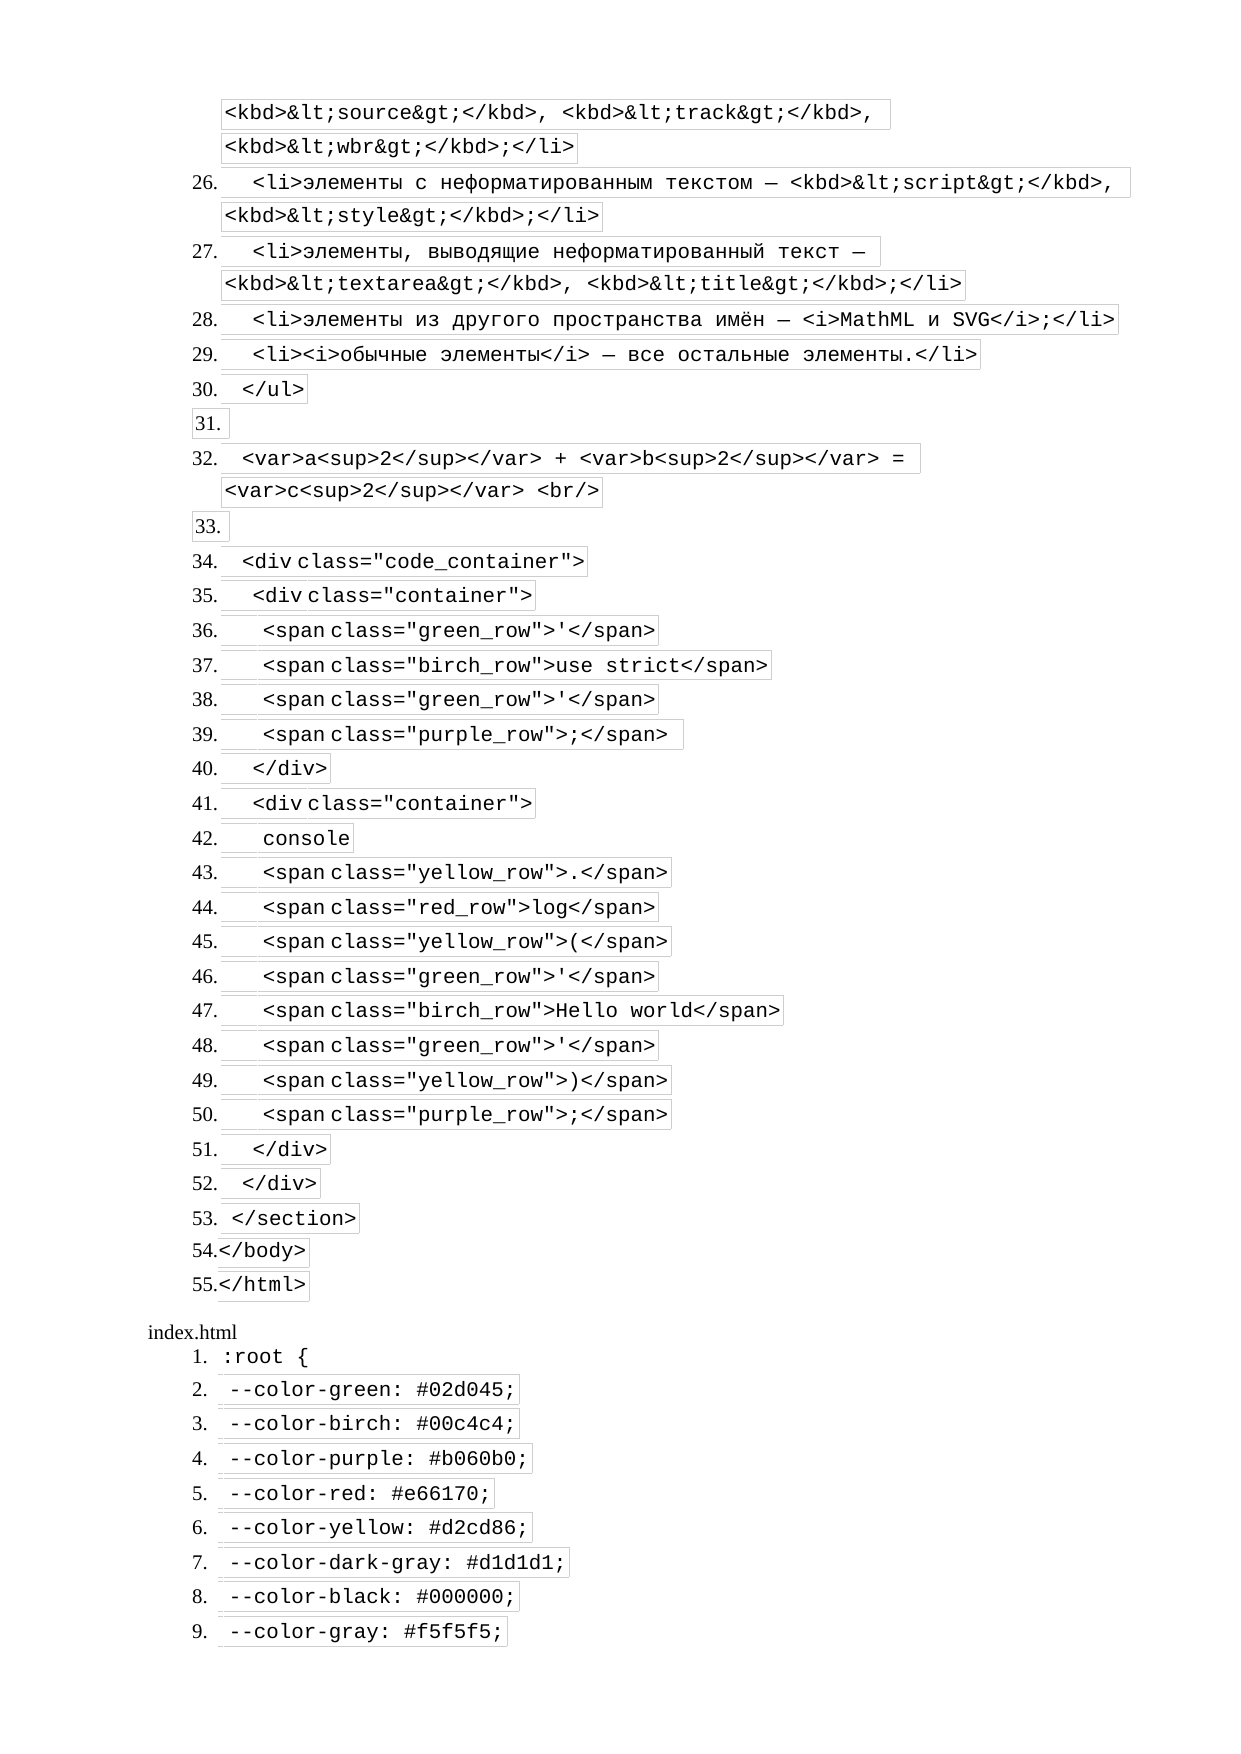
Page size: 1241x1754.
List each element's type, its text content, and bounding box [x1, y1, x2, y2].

list --color-birch: #00c4c4; [192, 1408, 519, 1438]
list [672, 926, 1181, 956]
list [495, 1477, 1181, 1508]
list [520, 1374, 1181, 1404]
list [672, 1064, 1181, 1094]
list [331, 753, 1181, 783]
list <span class="green_row">'</span> [192, 684, 658, 714]
list --color-red: #e66170; [192, 1477, 494, 1508]
list [659, 684, 1181, 714]
list [1119, 304, 1181, 334]
list [659, 1030, 1181, 1060]
list [684, 719, 1181, 749]
list <span class="yellow_row">.</span> [192, 857, 671, 887]
list <li>элементы с неформатированным текстом — <kbd>&lt;script&gt;</kbd>, <kbd>&lt;style&gt;</kbd>;</li> [192, 167, 1181, 231]
list [659, 961, 1181, 991]
list <span class="birch_row">use strict</span> [192, 649, 771, 679]
list <span class="green_row">'</span> [192, 1030, 658, 1060]
list console [192, 822, 353, 852]
list </div> [192, 753, 330, 783]
list [672, 1099, 1181, 1129]
list [310, 1237, 1181, 1267]
list [520, 1408, 1181, 1438]
list [308, 373, 1181, 403]
list </ul> [192, 373, 307, 403]
list <div class="container"> [192, 788, 535, 818]
list <span class="purple_row">;</span> [192, 1099, 671, 1129]
list --color-gray: #f5f5f5; [192, 1616, 507, 1646]
list </body> [192, 1237, 309, 1267]
list [659, 615, 1181, 645]
list <div class="container"> [192, 580, 535, 610]
list [321, 1168, 1181, 1198]
list <li><i>обычные элементы</i> — все остальные элементы.</li> [192, 339, 980, 369]
list <span class="yellow_row">(</span> [192, 926, 671, 956]
list [536, 580, 1181, 610]
list [784, 995, 1181, 1025]
list <span class="purple_row">;</span> [192, 719, 683, 749]
list [533, 1443, 1181, 1473]
list [310, 1271, 1181, 1301]
list </html> [192, 1271, 309, 1301]
list <span class="green_row">'</span> [192, 961, 658, 991]
list --color-black: #000000; [192, 1581, 519, 1611]
list [570, 1547, 1181, 1577]
text index.html [148, 1320, 1181, 1344]
list --color-dark-gray: #d1d1d1; [192, 1547, 569, 1577]
list [672, 857, 1181, 887]
list --color-yellow: #d2cd86; [192, 1512, 532, 1542]
list [536, 788, 1181, 818]
list [354, 822, 1181, 852]
list <li>элементы из другого пространства имён — <i>MathML и SVG</i>;</li> [192, 304, 1118, 334]
list [533, 1512, 1181, 1542]
list [520, 1581, 1181, 1611]
list --color-purple: #b060b0; [192, 1443, 532, 1473]
list [360, 1203, 1181, 1233]
list </section> [192, 1203, 359, 1233]
list <li>элементы, выводящие неформатированный текст — <kbd>&lt;textarea&gt;</kbd>, <kbd>&lt;title&gt;</kbd>;</li> [192, 236, 1181, 300]
list <span class="red_row">log</span> [192, 892, 658, 922]
list --color-green: #02d045; [192, 1374, 519, 1404]
list </div> [192, 1168, 320, 1198]
list <span class="green_row">'</span> [192, 615, 658, 645]
list :root { [192, 1344, 1181, 1370]
list <kbd>&lt;source&gt;</kbd>, <kbd>&lt;track&gt;</kbd>, <kbd>&lt;wbr&gt;</kbd>;</li> [192, 99, 1181, 163]
list [588, 546, 1181, 576]
list <span class="birch_row">Hello world</span> [192, 995, 783, 1025]
list </div> [192, 1134, 330, 1164]
list <span class="yellow_row">)</span> [192, 1064, 671, 1094]
list [331, 1134, 1181, 1164]
list [659, 892, 1181, 922]
list [772, 649, 1181, 679]
list [981, 339, 1181, 369]
list <var>a<sup>2</sup></var> + <var>b<sup>2</sup></var> = <var>c<sup>2</sup></var> <br/> [192, 443, 1181, 507]
list [508, 1616, 1181, 1646]
list <div class="code_container"> [192, 546, 587, 576]
